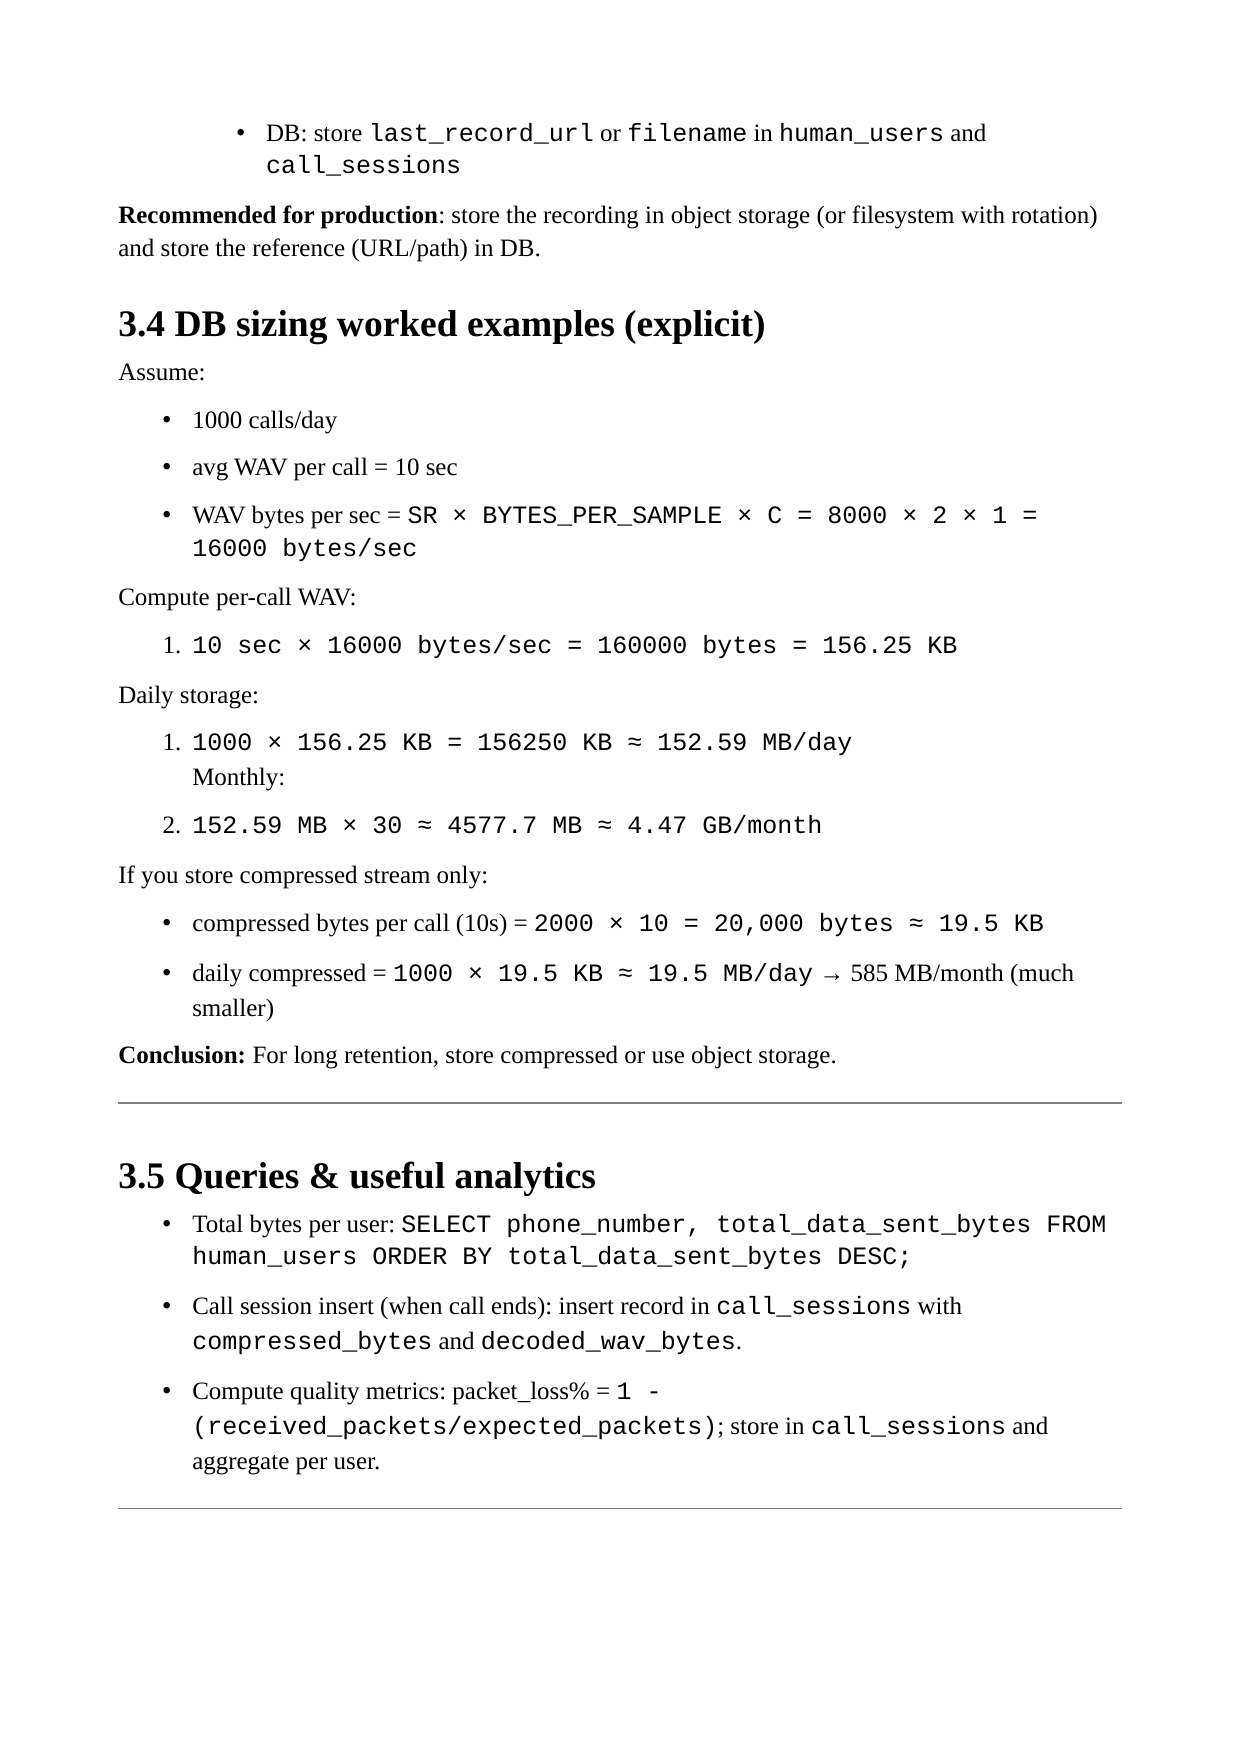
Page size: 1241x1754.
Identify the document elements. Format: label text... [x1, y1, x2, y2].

list compressed bytes per call (10s) = 2000 × 10 = 20,000 bytes ≈ 19.5 KB [162, 908, 1122, 938]
list avg WAV per call = 10 sec [162, 452, 1122, 481]
list DB: store last_record_url or filename in human_users and call_sessions [236, 118, 1122, 181]
subtitle 3.5 Queries & useful analytics [118, 1153, 1122, 1196]
text Compute per-call WAV: [118, 582, 1122, 611]
list Compute quality metrics: packet_loss% = 1 - (received_packets/expected_packets); store in call_sessions and aggregate per user. [162, 1376, 1122, 1475]
text Recommended for production: store the recording in object storage (or filesystem with rotation) and store the reference (URL/path) in DB. [118, 200, 1122, 262]
list 1000 calls/day [162, 405, 1122, 434]
list Total bytes per user: SELECT phone_number, total_data_sent_bytes FROM human_users ORDER BY total_data_sent_bytes DESC; [162, 1209, 1122, 1272]
text Daily storage: [118, 680, 1122, 708]
list WAV bytes per sec = SR × BYTES_PER_SAMPLE × C = 8000 × 2 × 1 = 16000 bytes/sec [162, 500, 1122, 563]
text Assume: [118, 357, 1122, 386]
list daily compressed = 1000 × 19.5 KB ≈ 19.5 MB/day → 585 MB/month (much smaller) [162, 958, 1122, 1022]
text Conclusion: For long retention, store compressed or use object storage. [118, 1040, 1122, 1069]
list 10 sec × 16000 bytes/sec = 160000 bytes = 156.25 KB [162, 630, 1122, 661]
list 1000 × 156.25 KB = 156250 KB ≈ 152.59 MB/day Monthly: [162, 727, 1122, 791]
list 152.59 MB × 30 ≈ 4577.7 MB ≈ 4.47 GB/month [162, 810, 1122, 841]
list Call session insert (when call ends): insert record in call_sessions with compressed_bytes and decoded_wav_bytes. [162, 1291, 1122, 1357]
subtitle 3.4 DB sizing worked examples (explicit) [118, 302, 1122, 345]
text If you store compressed stream only: [118, 860, 1122, 889]
